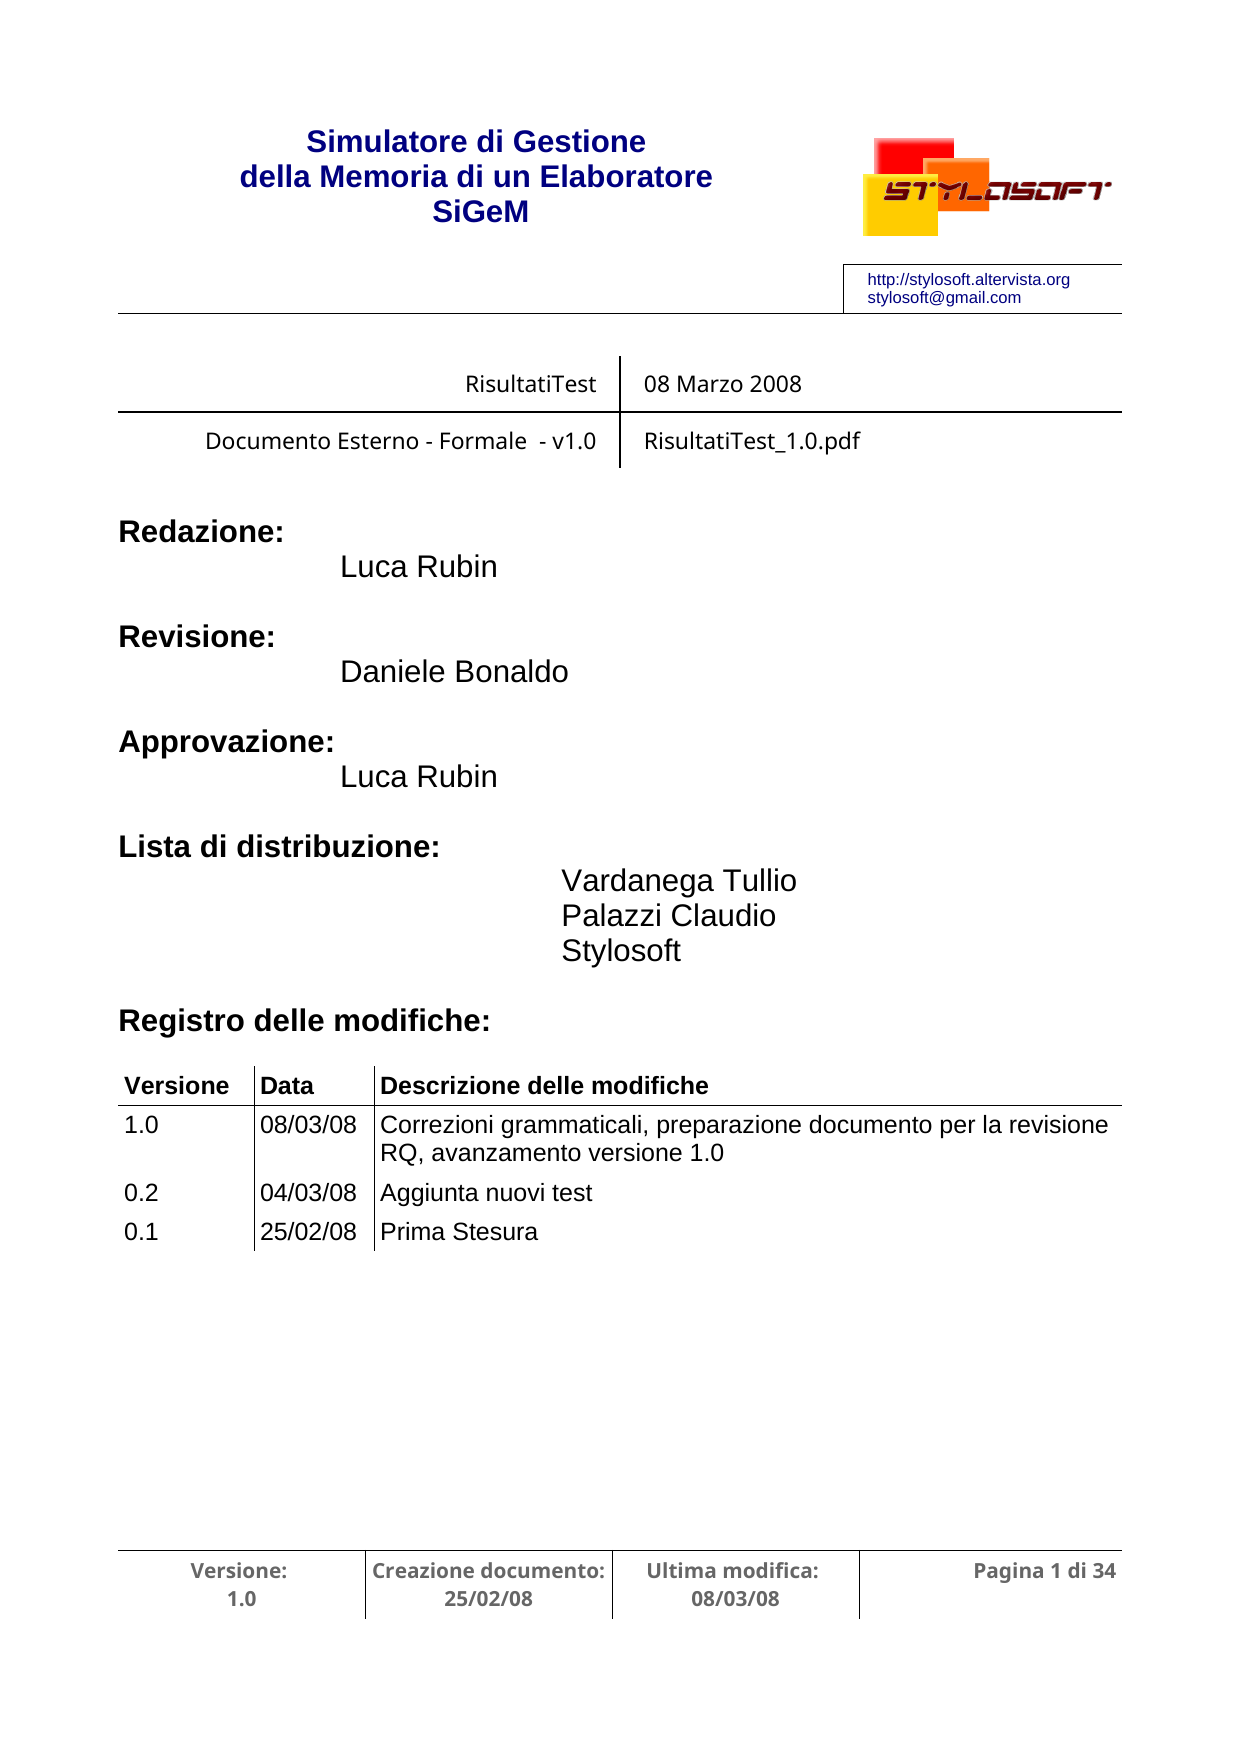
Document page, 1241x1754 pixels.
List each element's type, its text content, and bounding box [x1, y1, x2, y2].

text Vardanega Tullio [118, 863, 1122, 898]
table_header Versione [118, 1066, 254, 1105]
text Luca Rubin [118, 759, 1122, 794]
table_header 08 Marzo 2008 [621, 356, 1122, 411]
text Palazzi Claudio [118, 898, 1122, 933]
table_cell Aggiunta nuovi test [375, 1173, 1122, 1212]
table_cell 0.2 [118, 1173, 254, 1212]
text Approvazione: [118, 724, 1122, 759]
table_cell 0.1 [118, 1212, 254, 1251]
text Redazione: [118, 514, 1122, 549]
table_cell 1.0 [118, 1106, 254, 1173]
table_cell Documento Esterno - Formale - v1.0 [118, 413, 619, 468]
text Registro delle modifiche: [118, 1003, 1122, 1038]
text Lista di distribuzione: [118, 829, 1122, 863]
table_cell 04/03/08 [255, 1173, 374, 1212]
picture [848, 123, 1117, 247]
table_cell Correzioni grammaticali, preparazione documento per la revisione RQ, avanzamento versione 1.0 [375, 1106, 1122, 1173]
text Luca Rubin [118, 549, 1122, 584]
table_cell 25/02/08 [255, 1212, 374, 1251]
table_cell Prima Stesura [375, 1212, 1122, 1251]
table_cell RisultatiTest_1.0.pdf [621, 413, 1122, 468]
table_header Descrizione delle modifiche [375, 1066, 1122, 1105]
table_header Data [255, 1066, 374, 1105]
text Daniele Bonaldo [118, 654, 1122, 689]
table_header RisultatiTest [118, 356, 619, 411]
text Revisione: [118, 619, 1122, 654]
text Stylosoft [118, 933, 1122, 968]
table_cell 08/03/08 [255, 1106, 374, 1173]
